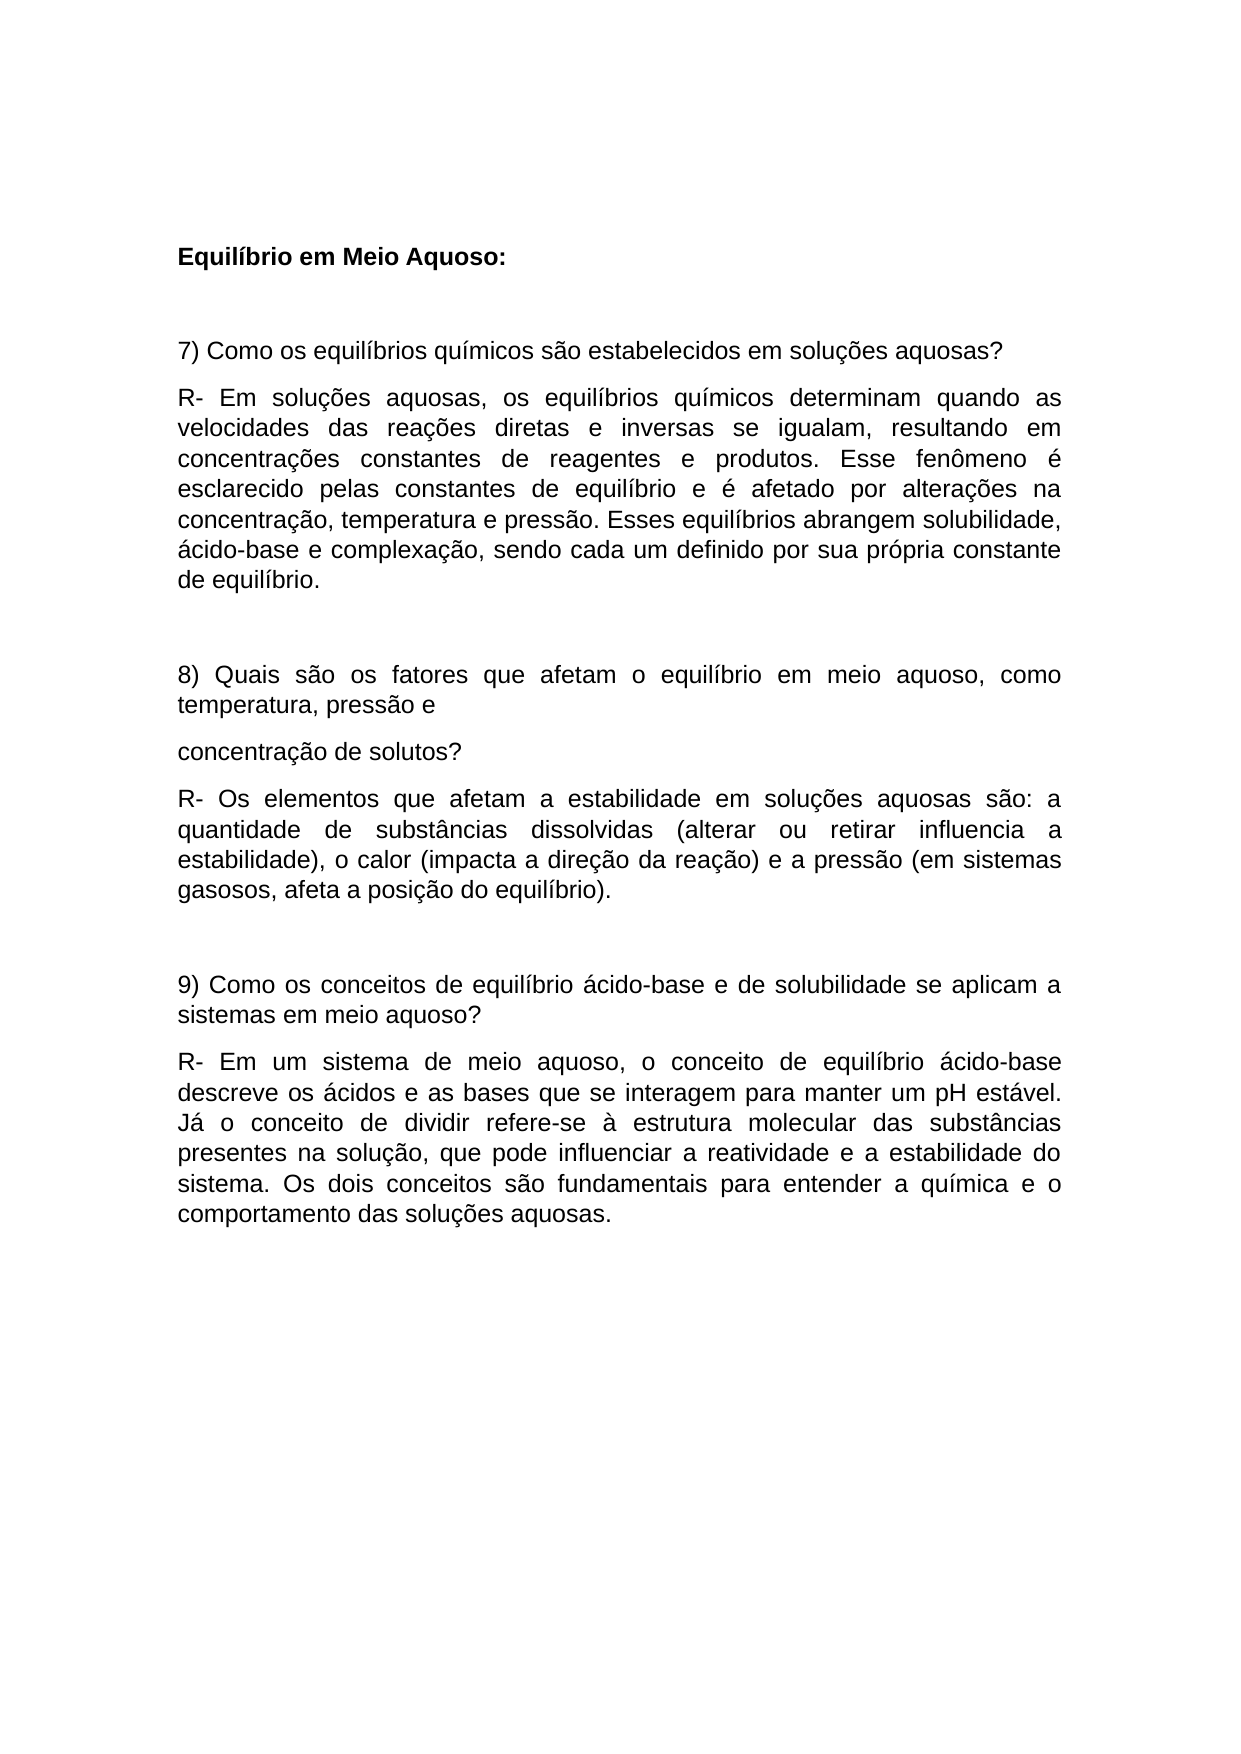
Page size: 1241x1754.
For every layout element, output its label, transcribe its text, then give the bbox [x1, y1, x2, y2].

text R- Em soluções aquosas, os equilíbrios químicos determinam quando as velocidades das reações diretas e inversas se igualam, resultando em concentrações constantes de reagentes e produtos. Esse fenômeno é esclarecido pelas constantes de equilíbrio e é afetado por alterações na concentração, temperatura e pressão. Esses equilíbrios abrangem solubilidade, ácido-base e complexação, sendo cada um definido por sua própria constante de equilíbrio. [177, 383, 1063, 594]
text concentração de solutos? [177, 737, 1063, 766]
text 7) Como os equilíbrios químicos são estabelecidos em soluções aquosas? [177, 336, 1063, 365]
text R- Em um sistema de meio aquoso, o conceito de equilíbrio ácido-base descreve os ácidos e as bases que se interagem para manter um pH estável. Já o conceito de dividir refere-se à estrutura molecular das substâncias presentes na solução, que pode influenciar a reatividade e a estabilidade do sistema. Os dois conceitos são fundamentais para entender a química e o comportamento das soluções aquosas. [177, 1047, 1063, 1228]
text Equilíbrio em Meio Aquoso: [177, 242, 1063, 271]
text R- Os elementos que afetam a estabilidade em soluções aquosas são: a quantidade de substâncias dissolvidas (alterar ou retirar influencia a estabilidade), o calor (impacta a direção da reação) e a pressão (em sistemas gasosos, afeta a posição do equilíbrio). [177, 784, 1063, 904]
text 8) Quais são os fatores que afetam o equilíbrio em meio aquoso, como temperatura, pressão e [177, 660, 1063, 719]
text 9) Como os conceitos de equilíbrio ácido-base e de solubilidade se aplicam a sistemas em meio aquoso? [177, 970, 1063, 1029]
